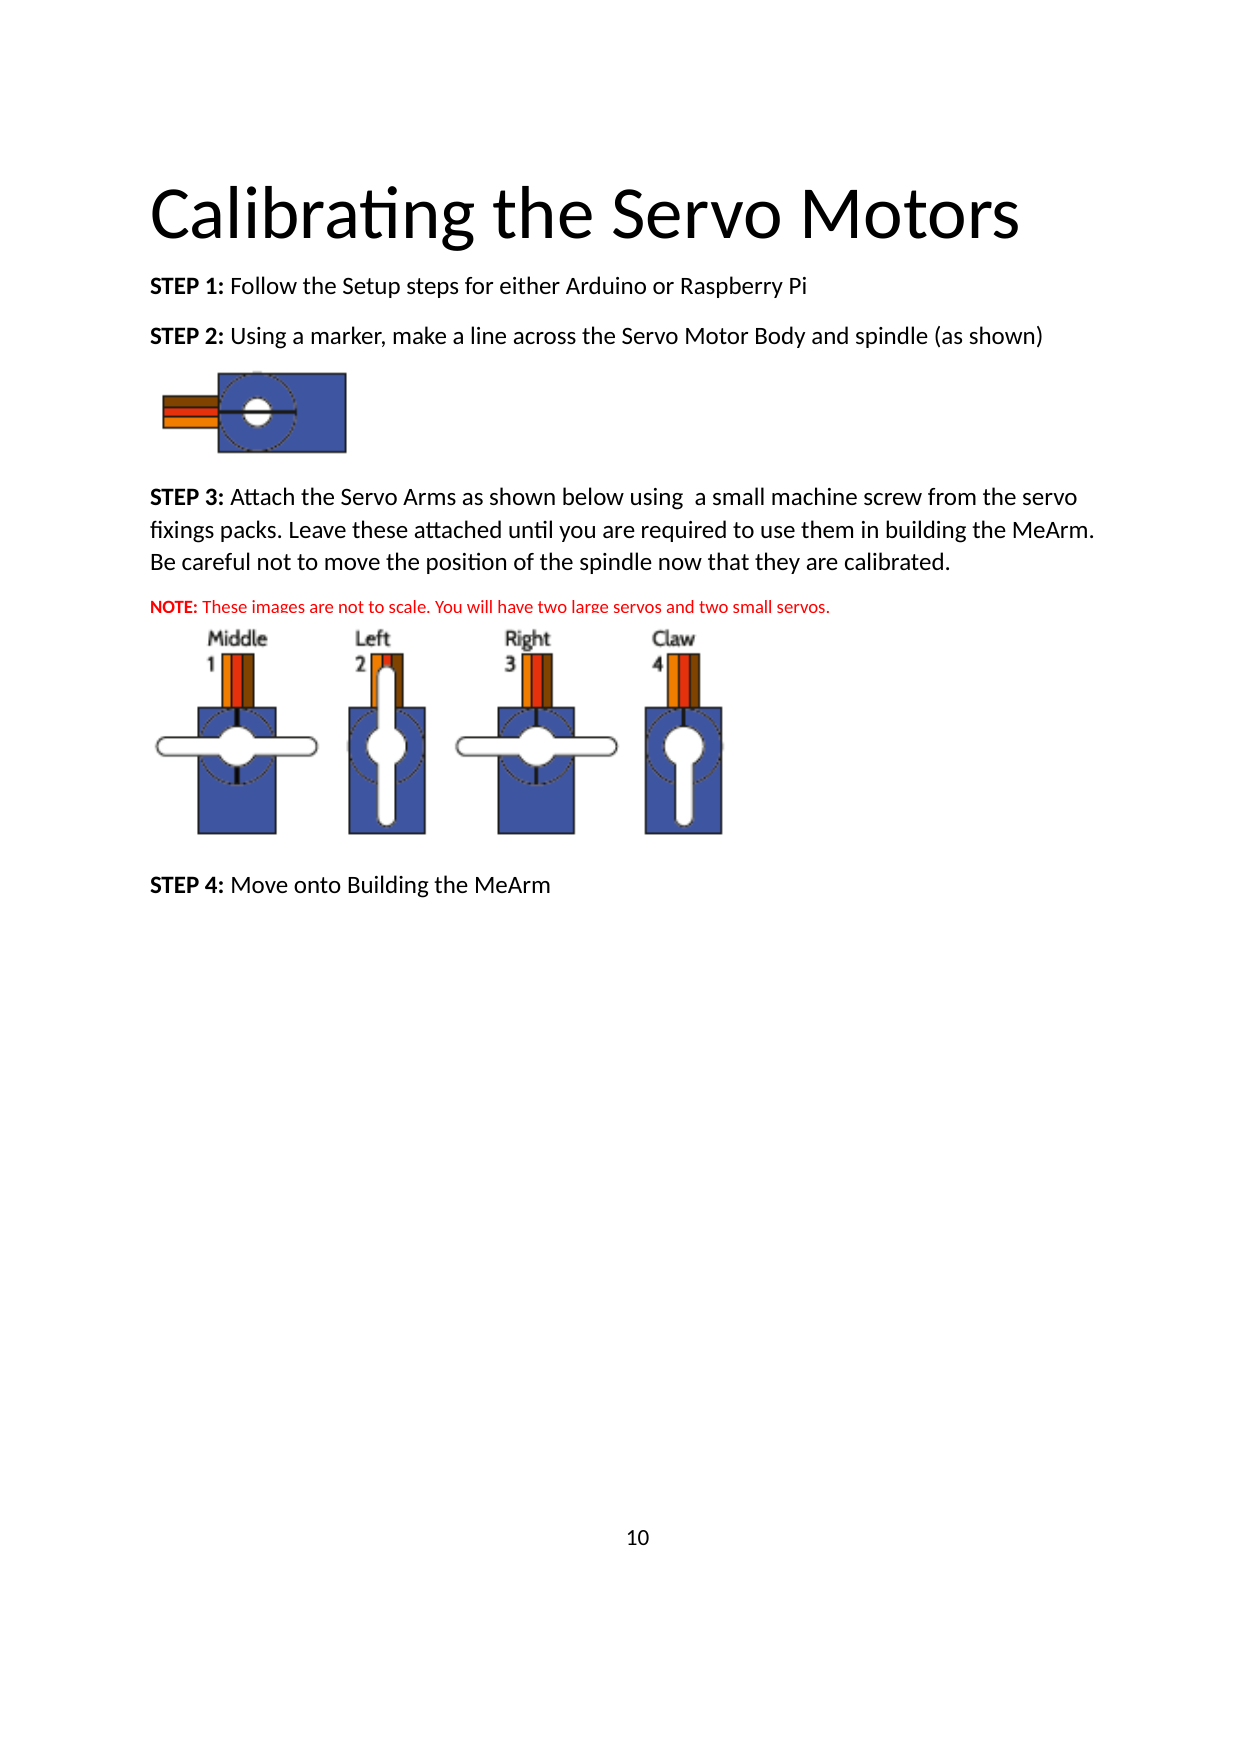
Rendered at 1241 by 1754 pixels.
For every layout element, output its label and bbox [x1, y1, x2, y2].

picture [150, 364, 358, 459]
picture [150, 613, 741, 844]
